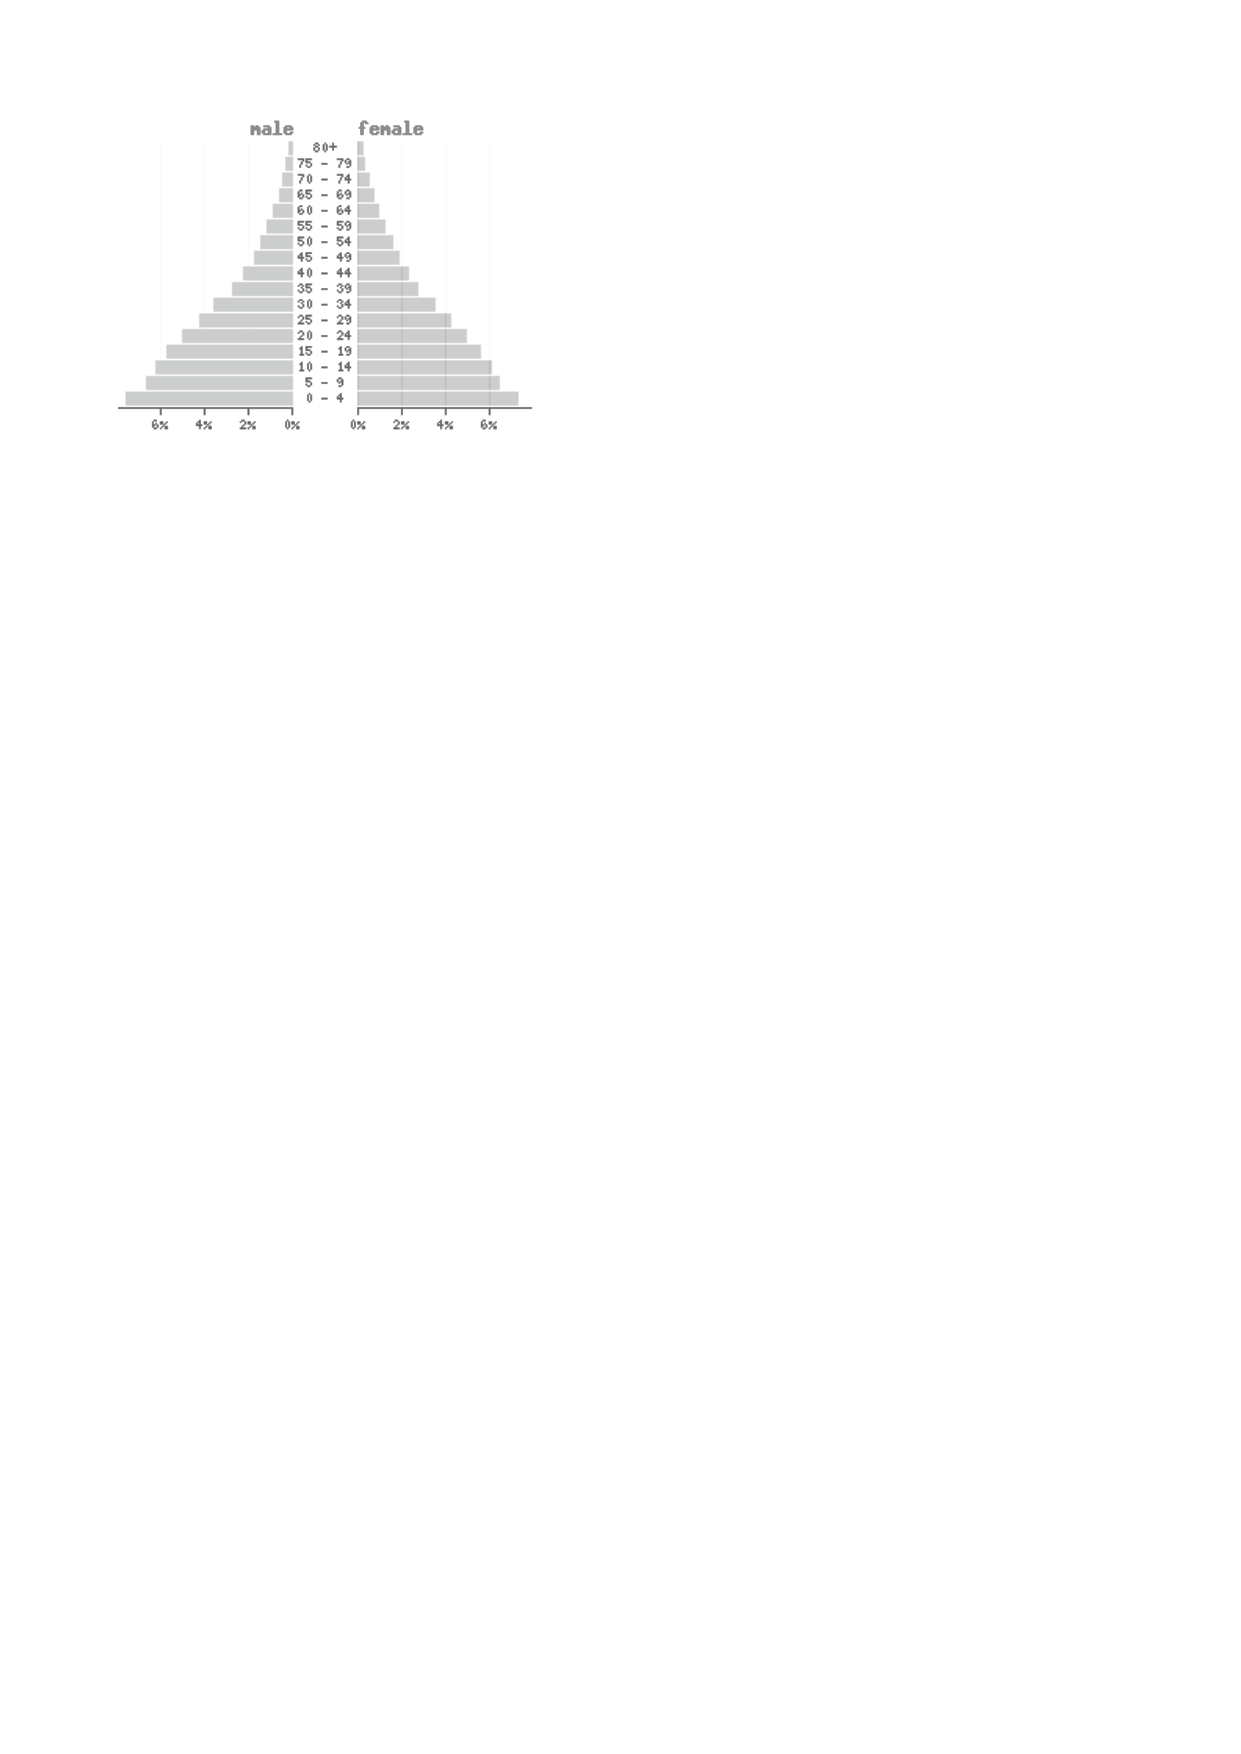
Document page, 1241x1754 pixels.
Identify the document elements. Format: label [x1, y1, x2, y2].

picture [118, 118, 533, 431]
